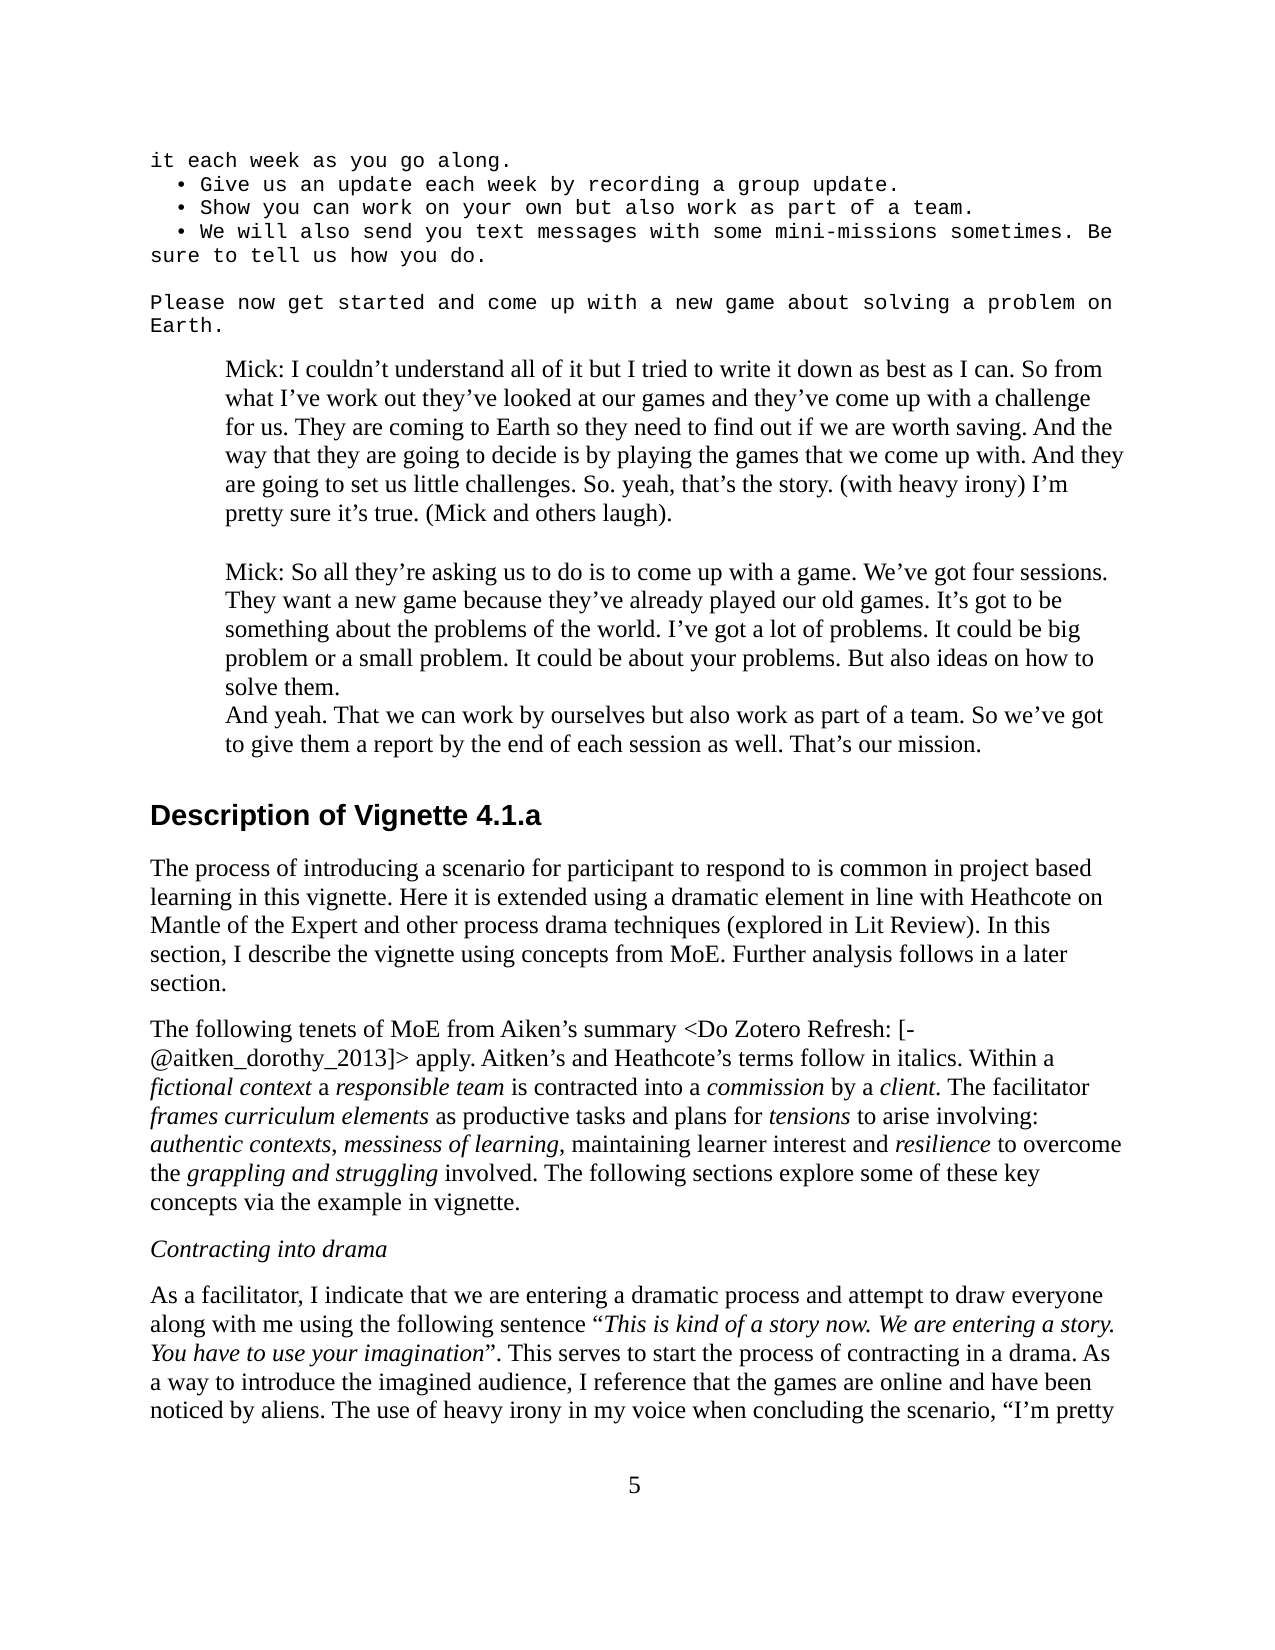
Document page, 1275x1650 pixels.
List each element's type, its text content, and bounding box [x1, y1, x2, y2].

text Please now get started and come up with a new game about solving a problem on Earth. [150, 292, 1125, 339]
text Contracting into drama [150, 1234, 1125, 1262]
text • We will also send you text messages with some mini-missions sometimes. Be sure to tell us how you do. [150, 221, 1125, 268]
text it each week as you go along. [150, 150, 1125, 174]
subtitle Description of Vignette 4.1.a [150, 798, 1125, 831]
text • Give us an update each week by recording a group update. [150, 174, 1125, 197]
text • Show you can work on your own but also work as part of a team. [150, 197, 1125, 221]
text Mick: I couldn’t understand all of it but I tried to write it down as best as I can. So from what I’ve work out they’ve looked at our games and they’ve come up with a challenge for us. They are coming to Earth so they need to find out if we are worth saving. And the way that they are going to decide is by playing the games that we come up with. And they are going to set us little challenges. So. yeah, that’s the story. (with heavy irony) I’m pretty sure it’s true. (Mick and others laugh). [225, 354, 1125, 527]
text The process of introducing a scenario for participant to respond to is common in project based learning in this vignette. Here it is extended using a dramatic element in line with Heathcote on Mantle of the Expert and other process drama techniques (explored in Lit Review). In this section, I describe the vignette using concepts from MoE. Further analysis follows in a later section. [150, 853, 1125, 997]
text Mick: So all they’re asking us to do is to come up with a game. We’ve got four sessions. They want a new game because they’ve already played our old games. It’s got to be something about the problems of the world. I’ve got a lot of problems. It could be big problem or a small problem. It could be about your problems. But also ideas on how to solve them. And yeah. That we can work by ourselves but also work as part of a team. So we’ve got to give them a report by the end of each session as well. That’s our mission. [225, 557, 1125, 758]
text The following tenets of MoE from Aiken’s summary <Do Zotero Refresh: [-@aitken_dorothy_2013]> apply. Aitken’s and Heathcote’s terms follow in italics. Within a fictional context a responsible team is contracted into a commission by a client. The facilitator frames curriculum elements as productive tasks and plans for tensions to arise involving: authentic contexts, messiness of learning, maintaining learner interest and resilience to overcome the grappling and struggling involved. The following sections explore some of these key concepts via the example in vignette. [150, 1014, 1125, 1216]
text As a facilitator, I indicate that we are entering a dramatic process and attempt to draw everyone along with me using the following sentence “This is kind of a story now. We are entering a story. You have to use your imagination”. This serves to start the process of contracting in a drama. As a way to introduce the imagined audience, I reference that the games are online and have been noticed by aliens. The use of heavy irony in my voice when concluding the scenario, “I’m pretty [150, 1280, 1125, 1424]
